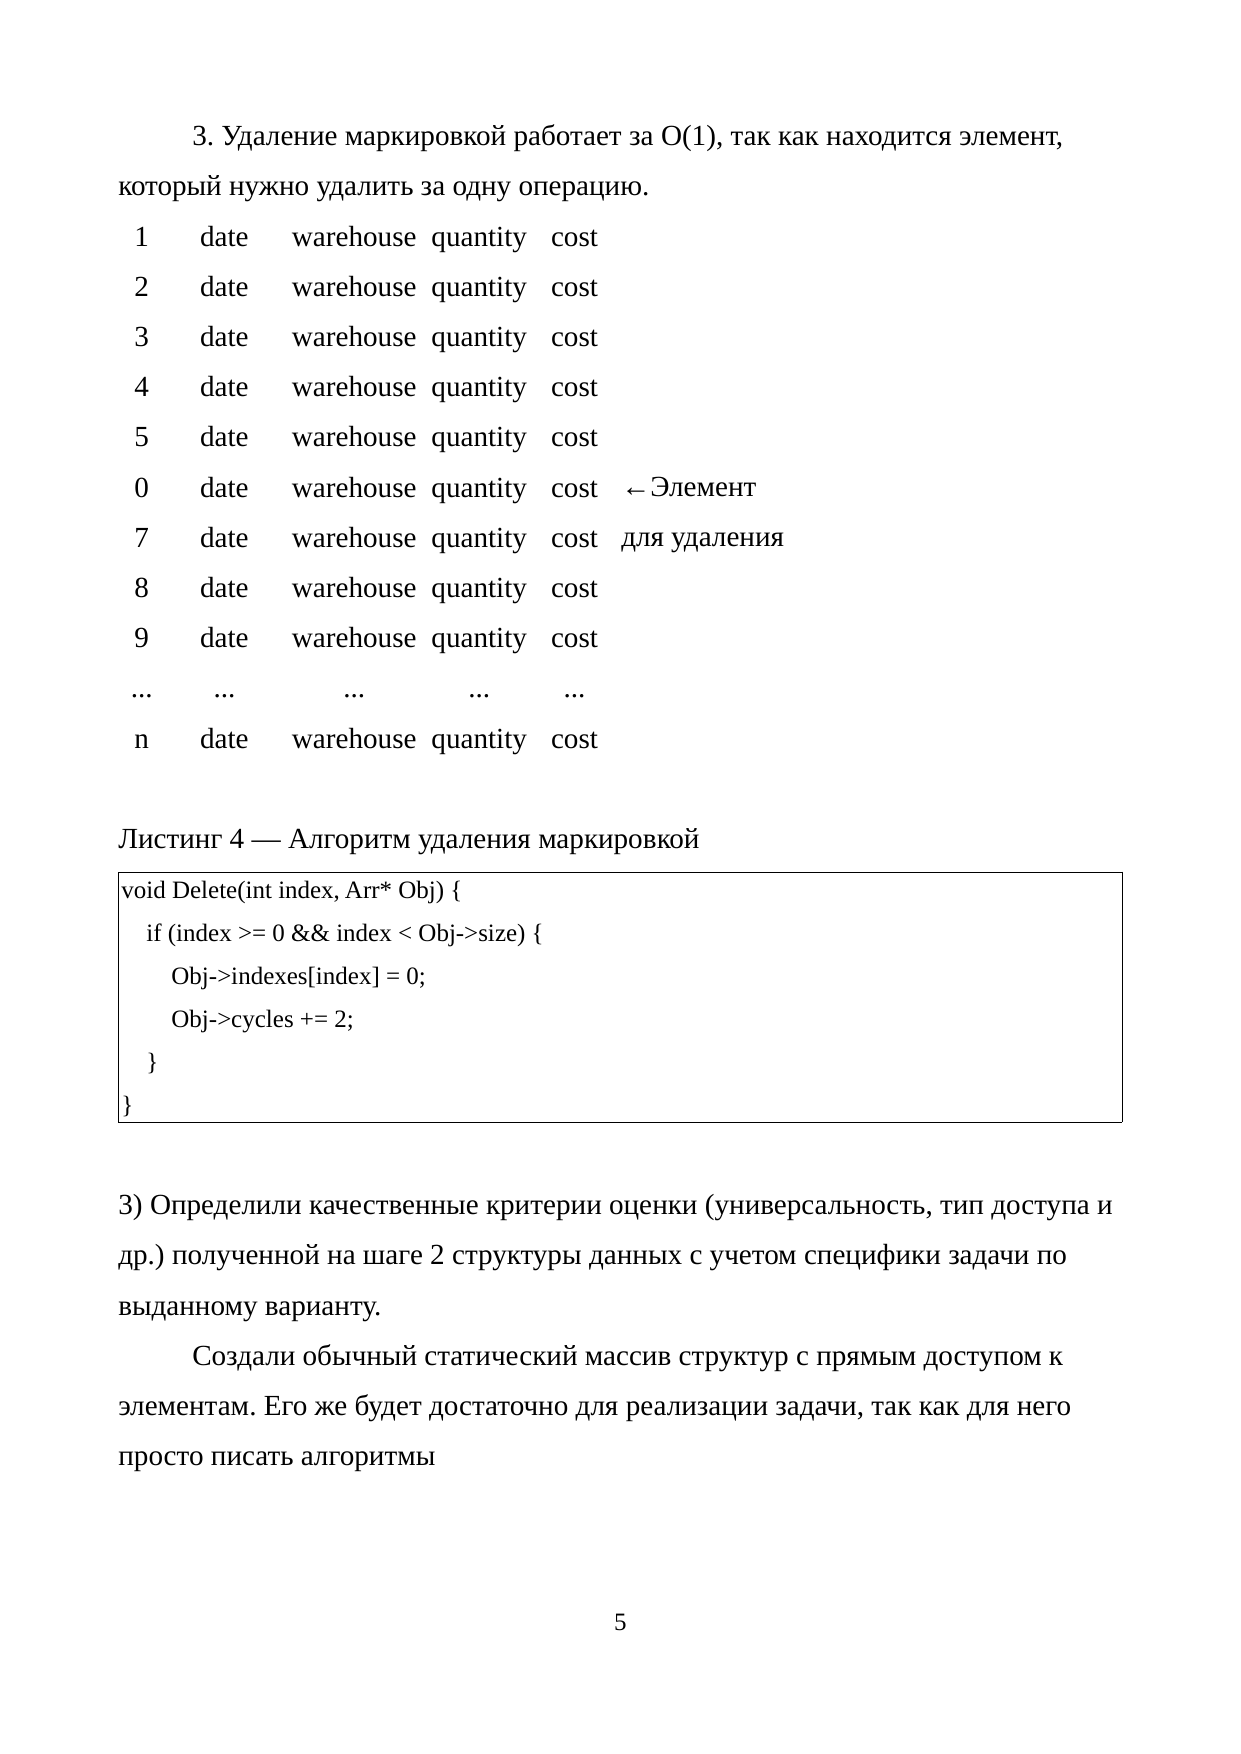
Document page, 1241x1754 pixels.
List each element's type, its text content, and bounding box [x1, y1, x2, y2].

table_cell warehouse [280, 470, 427, 520]
table_cell warehouse [280, 319, 427, 369]
table_cell cost [531, 319, 618, 369]
table_cell 5 [115, 420, 168, 470]
text Obj->cycles += 2; [119, 1001, 1122, 1033]
table_cell date [168, 369, 280, 419]
table_cell date [168, 269, 280, 319]
text } [119, 1044, 1122, 1076]
table_cell quantity [428, 570, 531, 620]
text } [119, 1087, 1122, 1122]
table_cell quantity [428, 470, 531, 520]
table_cell date [168, 470, 280, 520]
table_cell quantity [428, 319, 531, 369]
table_cell 7 [115, 520, 168, 570]
table_cell quantity [428, 520, 531, 570]
table_cell cost [531, 721, 618, 771]
text Создали обычный cтатический массив структур с прямым доступом к элементам. Его же будет достаточно для реализации задачи, так как для него просто писать алгоритмы [118, 1338, 1122, 1472]
text Листинг 4 — Алгоритм удаления маркировкой [118, 821, 1122, 855]
table_header ←Элемент для удаления [618, 219, 802, 771]
table_header cost [531, 219, 618, 269]
table_header date [168, 219, 280, 269]
text 3. Удаление маркировкой работает за O(1), так как находится элемент, который нужно удалить за одну операцию. [118, 118, 1122, 202]
table_cell 9 [115, 620, 168, 671]
table_cell date [168, 520, 280, 570]
table_cell n [115, 721, 168, 771]
table_cell 4 [115, 369, 168, 419]
table_header 1 [115, 219, 168, 269]
table_cell 0 [115, 470, 168, 520]
table_cell 8 [115, 570, 168, 620]
table_cell quantity [428, 269, 531, 319]
table_cell cost [531, 470, 618, 520]
text 3) Определили качественные критерии оценки (универсальность, тип доступа и др.) полученной на шаге 2 структуры данных с учетом специфики задачи по выданному варианту. [118, 1187, 1122, 1321]
table_cell ... [531, 671, 618, 721]
table_cell cost [531, 620, 618, 671]
table_cell warehouse [280, 620, 427, 671]
table_cell ... [428, 671, 531, 721]
table_cell warehouse [280, 369, 427, 419]
table_cell date [168, 570, 280, 620]
table_header warehouse [280, 219, 427, 269]
text if (index >= 0 && index < Obj->size) { [119, 915, 1122, 947]
table_cell 2 [115, 269, 168, 319]
table_cell warehouse [280, 269, 427, 319]
table_cell date [168, 620, 280, 671]
table_cell quantity [428, 420, 531, 470]
table_cell quantity [428, 369, 531, 419]
table_cell warehouse [280, 570, 427, 620]
text void Delete(int index, Arr* Obj) { [119, 873, 1122, 903]
table_cell warehouse [280, 721, 427, 771]
table_cell quantity [428, 620, 531, 671]
table_cell cost [531, 520, 618, 570]
table_cell date [168, 721, 280, 771]
table_cell warehouse [280, 420, 427, 470]
table_cell date [168, 420, 280, 470]
table_cell warehouse [280, 520, 427, 570]
table_cell ... [115, 671, 168, 721]
text Obj->indexes[index] = 0; [119, 958, 1122, 990]
table_cell ... [168, 671, 280, 721]
table_cell ... [280, 671, 427, 721]
table_cell cost [531, 369, 618, 419]
table_header quantity [428, 219, 531, 269]
table_cell 3 [115, 319, 168, 369]
table_cell date [168, 319, 280, 369]
table_cell cost [531, 269, 618, 319]
table_cell cost [531, 570, 618, 620]
table_cell cost [531, 420, 618, 470]
table_cell quantity [428, 721, 531, 771]
